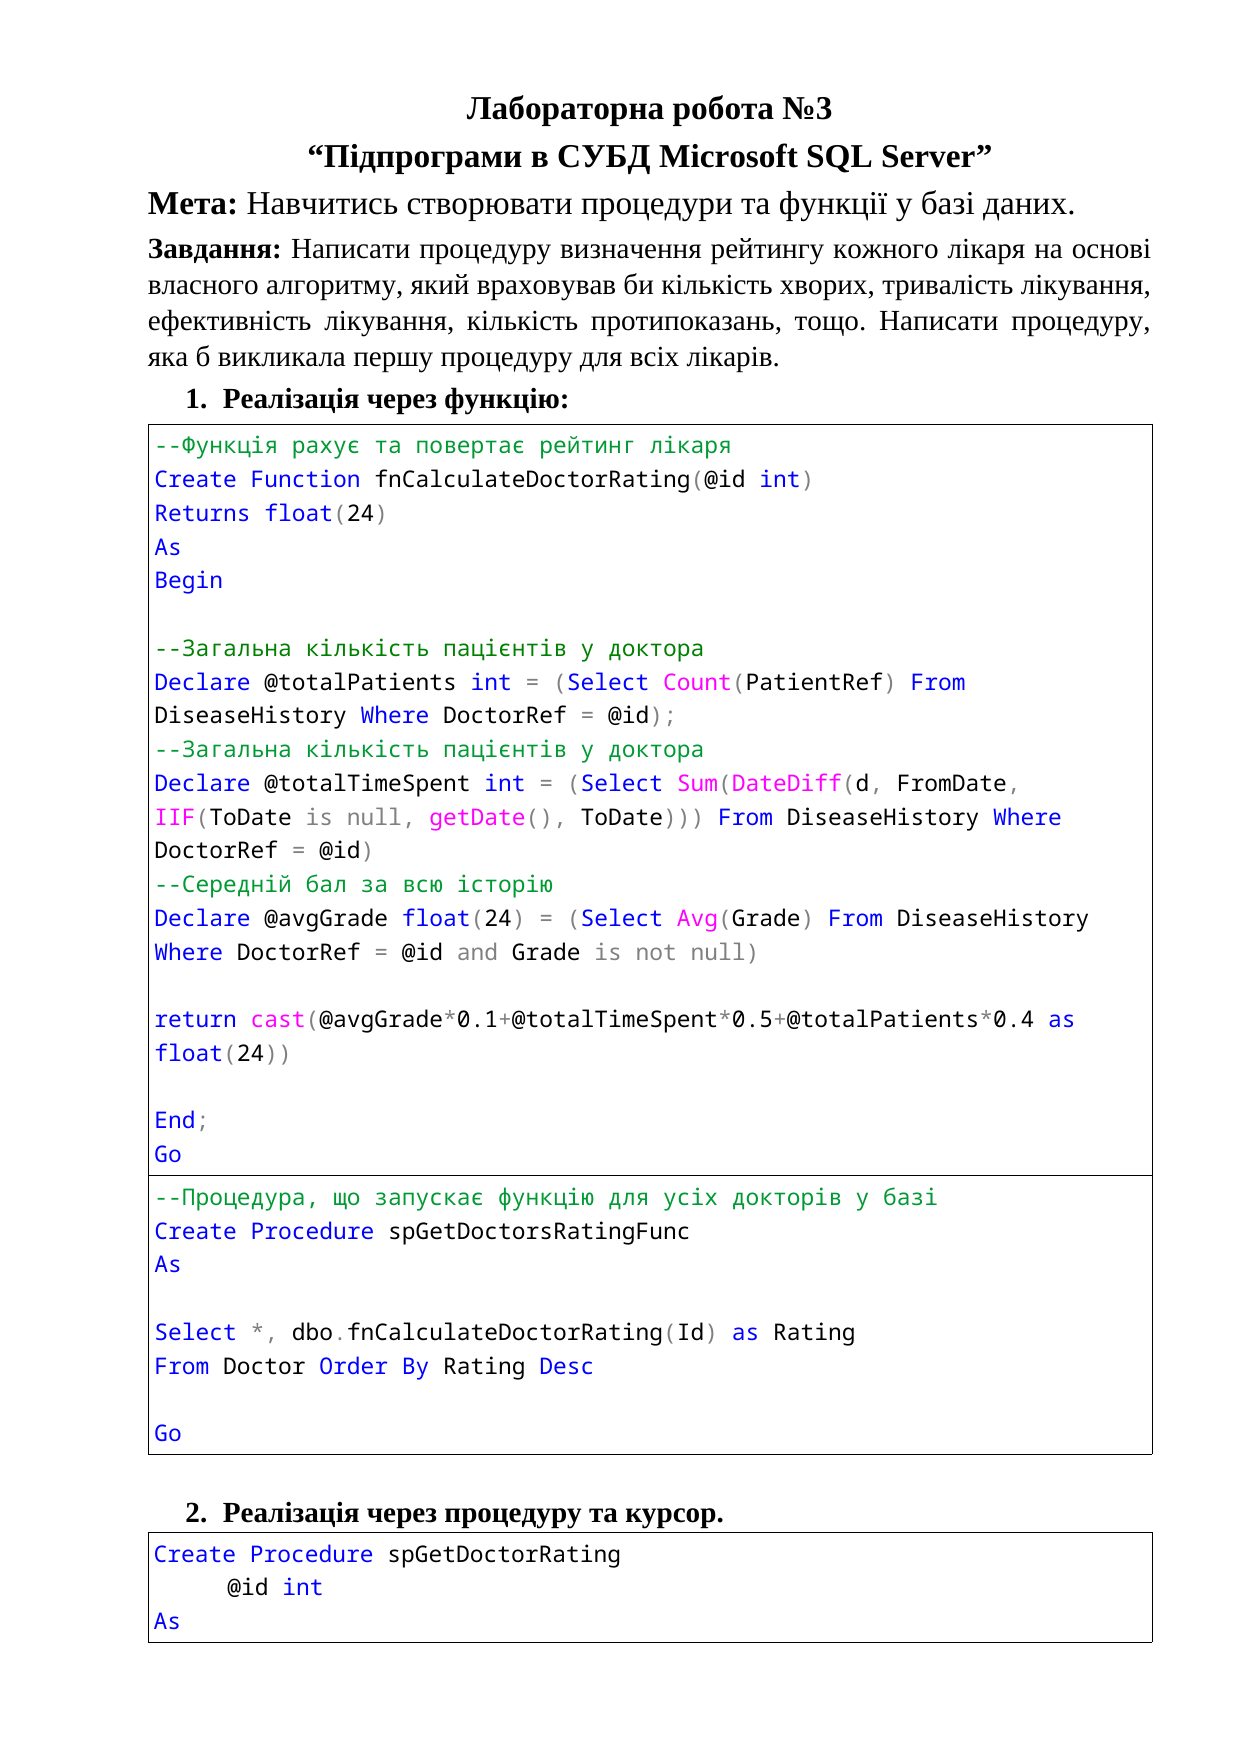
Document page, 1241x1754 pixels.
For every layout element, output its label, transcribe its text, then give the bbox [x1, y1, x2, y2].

table_header Create Procedure spGetDoctorRating @id int As [149, 1533, 1152, 1642]
text Лабораторна робота №3 [148, 88, 1152, 127]
list Реалізація через функцію: [185, 381, 1152, 415]
table_cell --Процедура, що запускає функцію для усіх докторів у базі Create Procedure spGetDoctorsRatingFunc As Select *, dbo.fnCalculateDoctorRating(Id) as Rating From Doctor Order By Rating Desc Go [149, 1176, 1152, 1454]
text Завдання: Написати процедуру визначення рейтингу кожного лікаря на основі власного алгоритму, який враховував би кількість хворих, тривалість лікування, ефективність лікування, кількість протипоказань, тощо. Написати процедуру, яка б викликала першу процедуру для всіх лікарів. [148, 231, 1152, 373]
list Реалізація через процедуру та курсор. [185, 1496, 1152, 1529]
text Мета: Навчитись створювати процедури та функції у базі даних. [148, 183, 1152, 222]
table_header --Функція рахує та повертає рейтинг лікаря Create Function fnCalculateDoctorRating(@id int) Returns float(24) As Begin --Загальна кількість пацієнтів у доктора Declare @totalPatients int = (Select Count(PatientRef) From DiseaseHistory Where DoctorRef = @id); --Загальна кількість пацієнтів у доктора Declare @totalTimeSpent int = (Select Sum(DateDiff(d, FromDate, IIF(ToDate is null, getDate(), ToDate))) From DiseaseHistory Where DoctorRef = @id) --Середній бал за всю історію Declare @avgGrade float(24) = (Select Avg(Grade) From DiseaseHistory Where DoctorRef = @id and Grade is not null) return cast(@avgGrade*0.1+@totalTimeSpent*0.5+@totalPatients*0.4 as float(24)) End; Go [149, 425, 1152, 1175]
text “Підпрограми в СУБД Microsoft SQL Server” [148, 136, 1152, 174]
